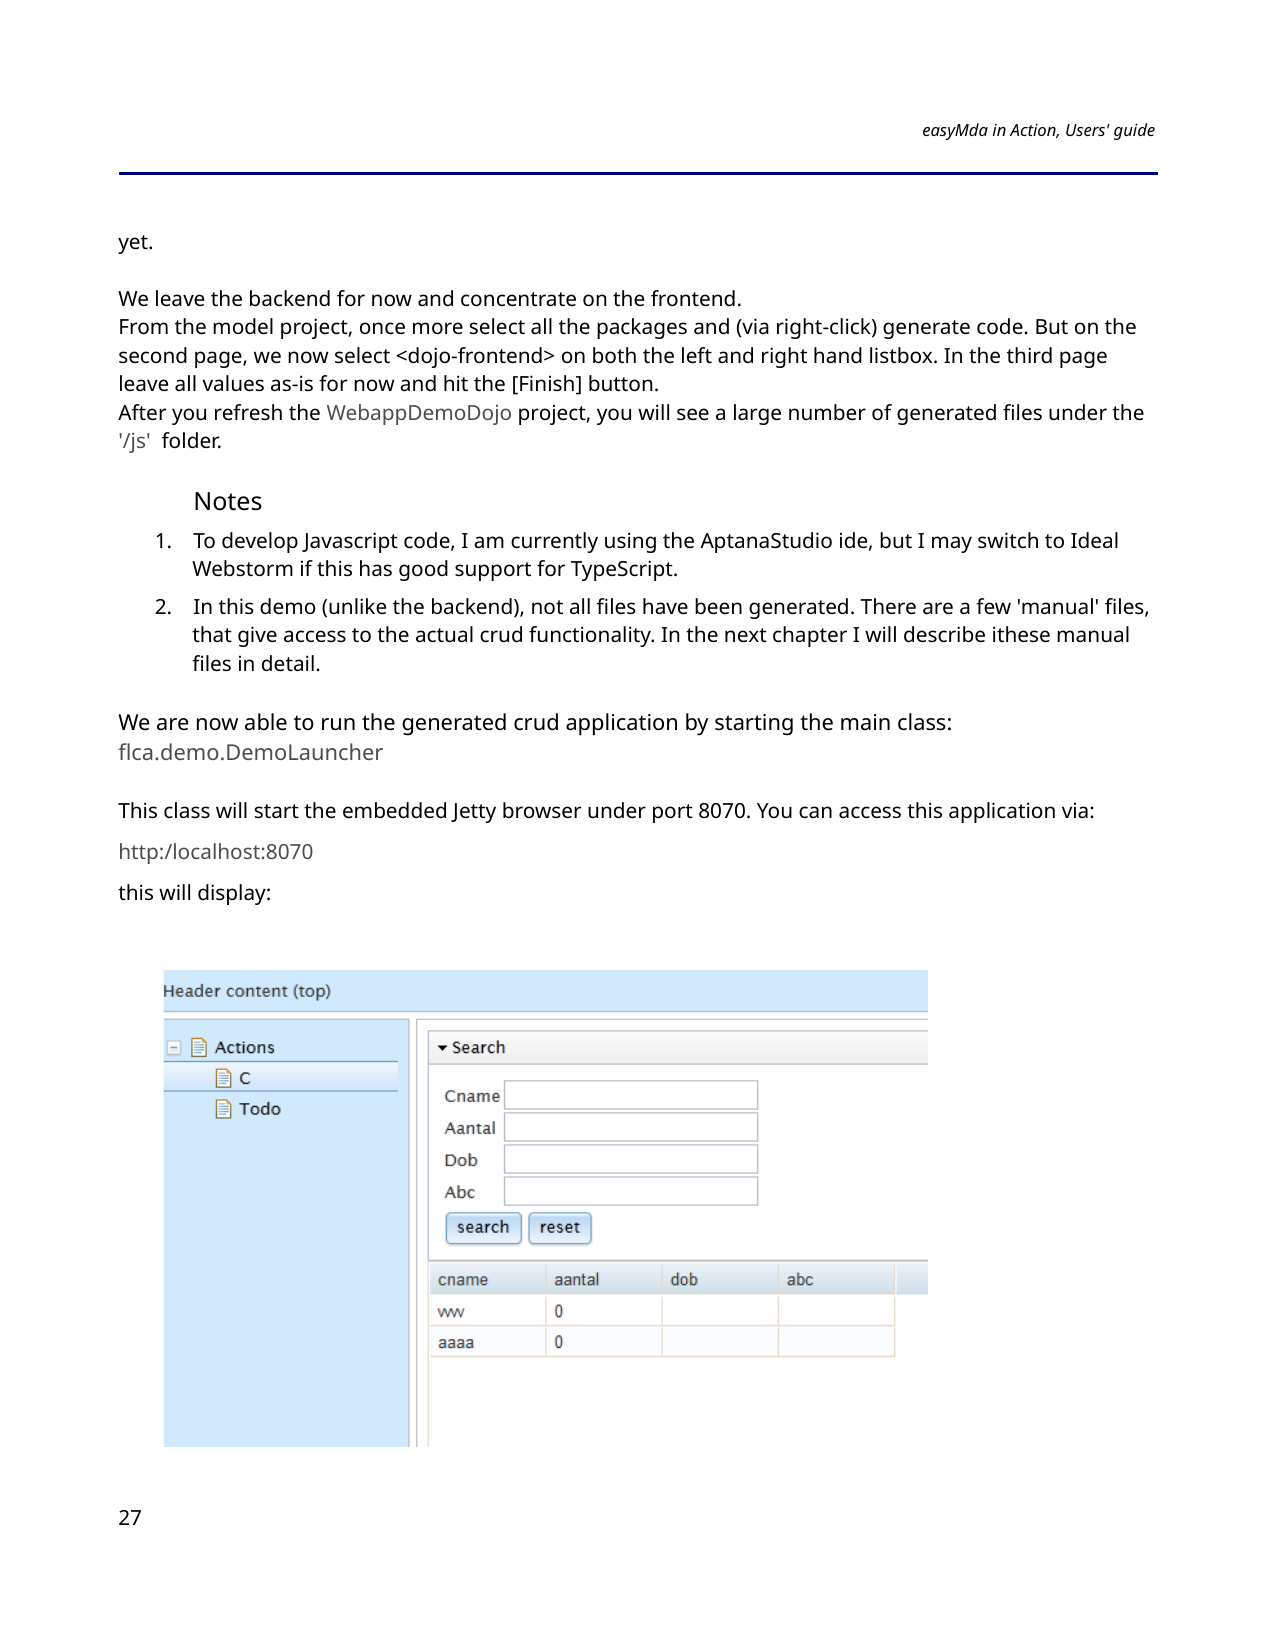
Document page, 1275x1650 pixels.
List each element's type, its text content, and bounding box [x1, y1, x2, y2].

text http:/localhost:8070 [118, 837, 1157, 866]
text We are now able to run the generated crud application by starting the main class: flca.demo.DemoLauncher [118, 707, 1157, 767]
list In this demo (unlike the backend), not all files have been generated. There are a few 'manual' files, that give access to the actual crud functionality. In the next chapter I will describe ithese manual files in detail. [154, 592, 1157, 677]
text We leave the backend for now and concentrate on the frontend. [118, 284, 1157, 312]
text Notes [193, 483, 1157, 517]
text From the model project, once more select all the packages and (via right-click) generate code. But on the second page, we now select <dojo-frontend> on both the left and right hand listbox. In the third page leave all values as-is for now and hit the [Finish] button. [118, 312, 1157, 398]
text this will display: [118, 878, 1157, 907]
text This class will start the embedded Jetty browser under port 8070. You can access this application via: [118, 796, 1157, 825]
picture [163, 970, 928, 1447]
text After you refresh the WebappDemoDojo project, you will see a large number of generated files under the '/js' folder. [118, 398, 1157, 483]
list To develop Javascript code, I am currently using the AptanaStudio ide, but I may switch to Ideal Webstorm if this has good support for TypeScript. [154, 526, 1157, 583]
text yet. [118, 227, 1157, 256]
